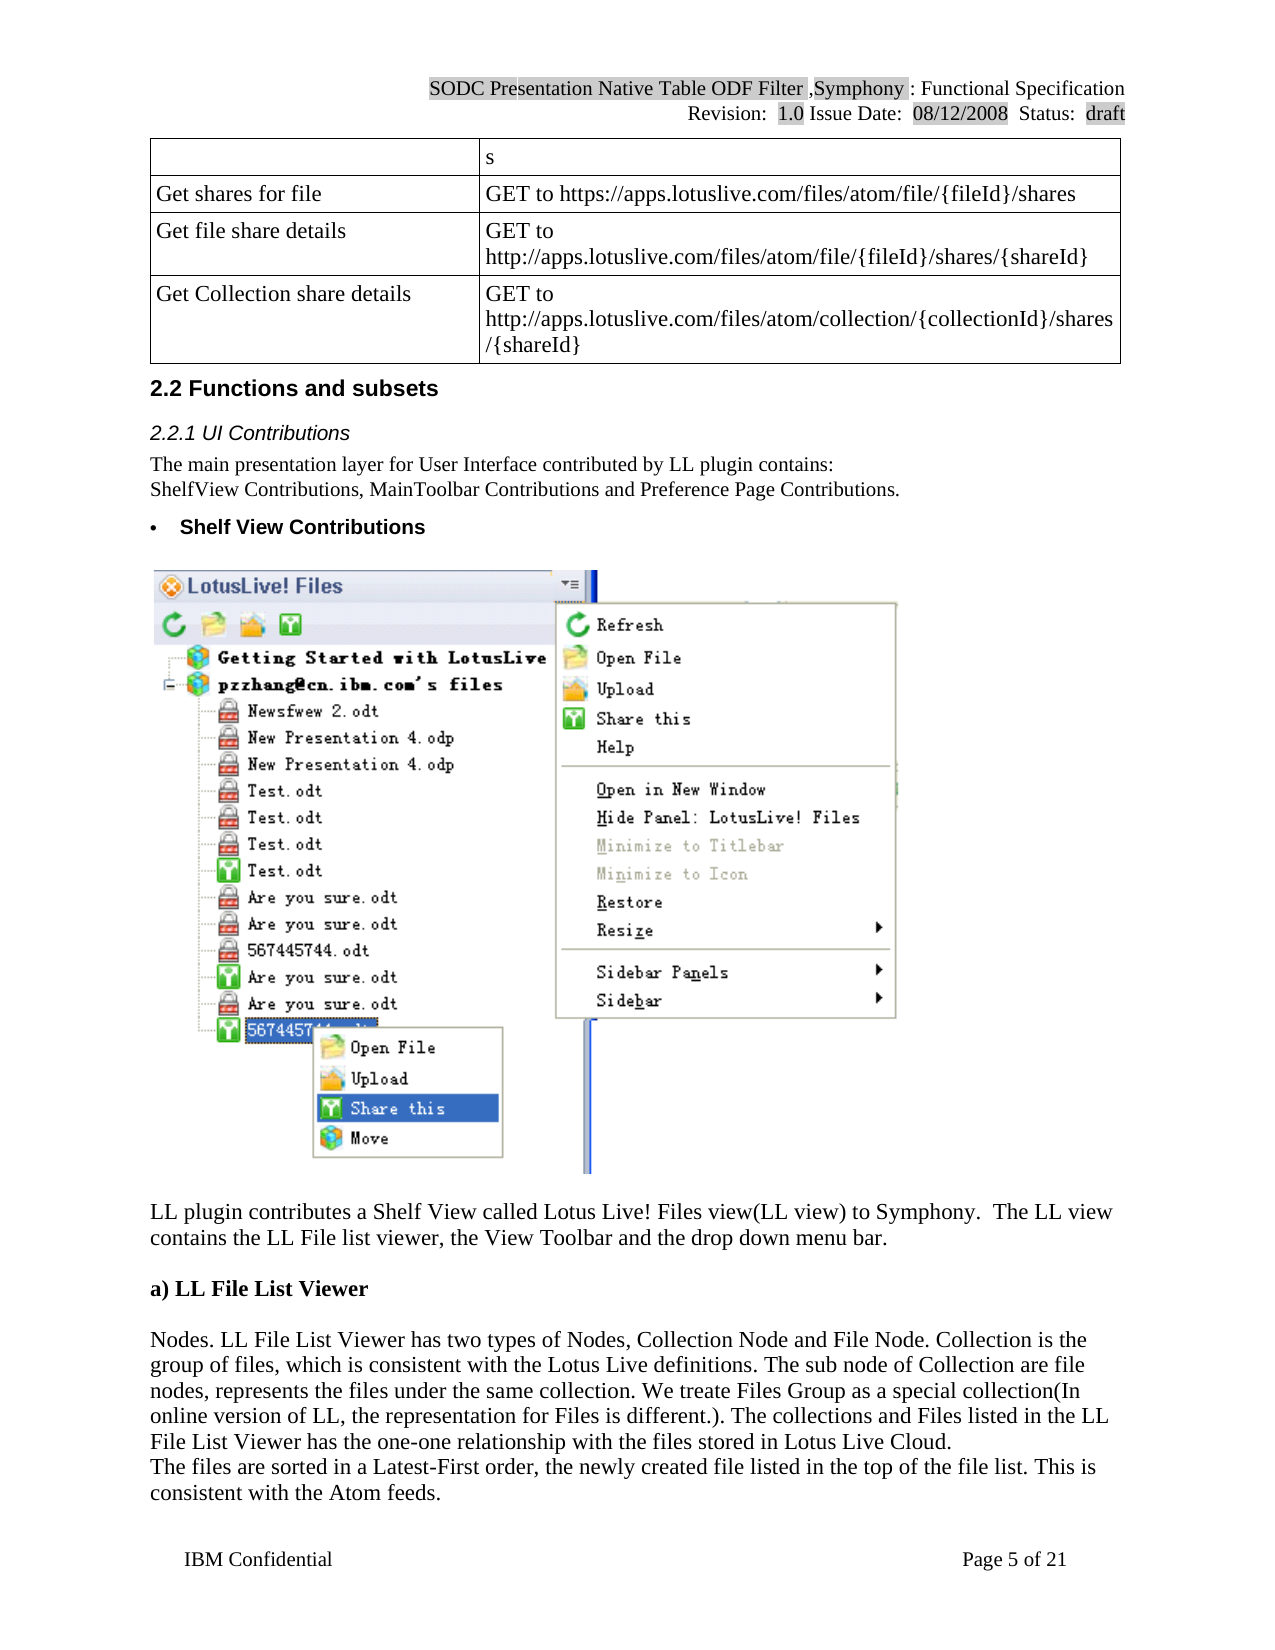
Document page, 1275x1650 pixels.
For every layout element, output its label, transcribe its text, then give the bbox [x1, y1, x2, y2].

table_cell GET to https://apps.lotuslive.com/files/atom/file/{fileId}/shares [480, 176, 1120, 212]
subtitle LL plugin contributes a Shelf View called Lotus Live! Files view(LL view) to Symphony. The LL view contains the LL File list viewer, the View Toolbar and the drop down menu bar. [150, 1199, 1125, 1250]
table_cell GET to http://apps.lotuslive.com/files/atom/file/{fileId}/shares/{shareId} [480, 213, 1120, 275]
subtitle The files are sorted in a Latest-First order, the newly created file listed in the top of the file list. This is consistent with the Atom feeds. [150, 1454, 1125, 1505]
table_cell [151, 139, 479, 175]
table_cell Get Collection share details [151, 276, 479, 363]
table_cell Get shares for file [151, 176, 479, 212]
subtitle ShelfView Contributions, MainToolbar Contributions and Preference Page Contributions. [150, 476, 1125, 501]
subtitle 2.2 Functions and subsets [150, 376, 1125, 401]
subtitle a) LL File List Viewer [150, 1276, 1125, 1301]
table_cell GET to http://apps.lotuslive.com/files/atom/collection/{collectionId}/shares/{shareId} [480, 276, 1120, 363]
subtitle Nodes. LL File List Viewer has two types of Nodes, Collection Node and File Node. Collection is the group of files, which is consistent with the Lotus Live definitions. The sub node of Collection are file nodes, represents the files under the same collection. We treate Files Group as a special collection(In online version of LL, the representation for Files is different.). The collections and Files listed in the LL File List Viewer has the one-one relationship with the files stored in Lotus Live Cloud. [150, 1327, 1125, 1454]
table_cell Get file share details [151, 213, 479, 275]
subtitle The main presentation layer for User Interface contributed by LL plugin contains: [150, 451, 1125, 476]
subtitle Shelf View Contributions [150, 514, 1125, 539]
subtitle 2.2.1 UI Contributions [150, 420, 1125, 445]
picture [153, 570, 903, 1174]
table_cell s [480, 139, 1120, 175]
